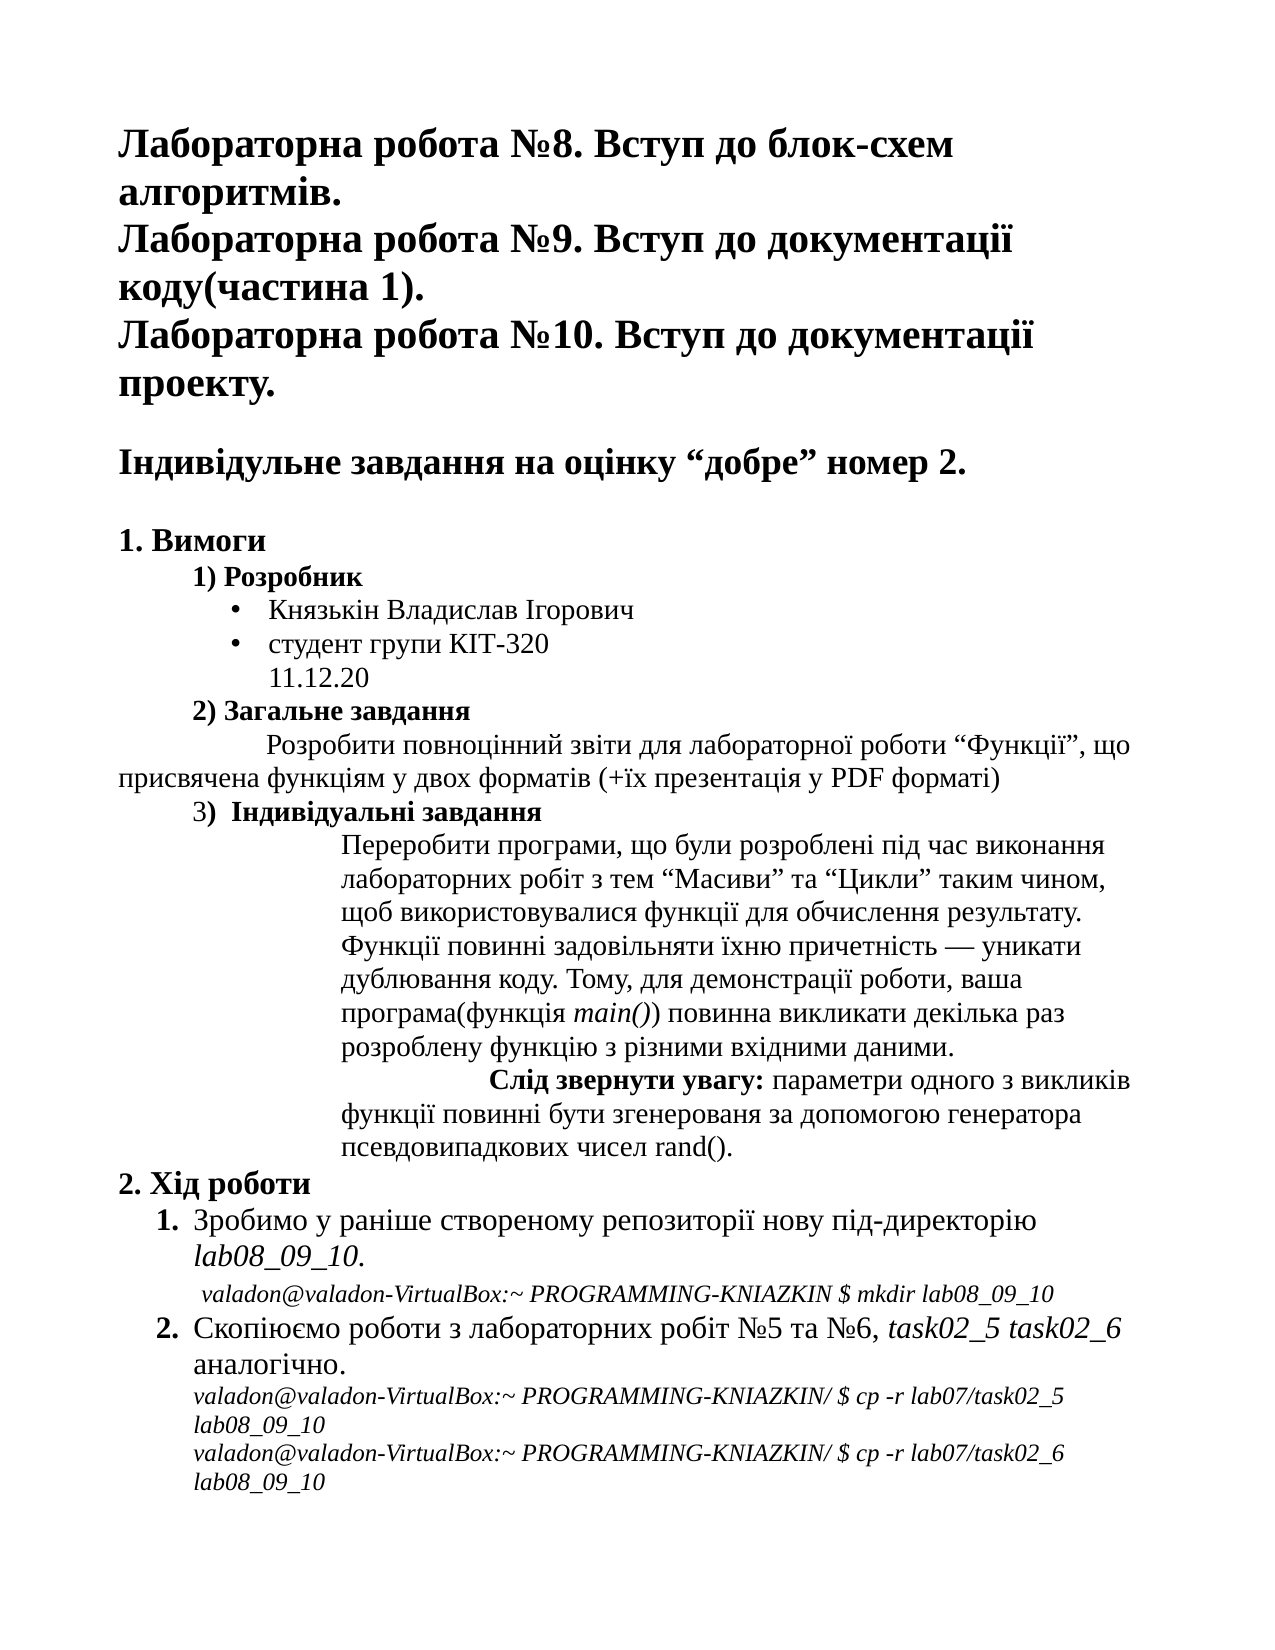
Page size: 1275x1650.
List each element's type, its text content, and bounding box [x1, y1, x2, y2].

text Лабораторна робота №10. Вступ до документації проекту. [118, 310, 1157, 406]
text 1. Вимоги [118, 521, 1157, 559]
text Лабораторна робота №8. Вступ до блок-схем алгоритмів. [118, 118, 1157, 214]
list valadon@valadon-VirtualBox:~ PROGRAMMING-KNIAZKIN/ $ cp -r lab07/task02_5 lab08_09_10 [156, 1381, 1157, 1438]
text Розробити повноцінний звіти для лабораторної роботи “Функції”, що присвячена функціям у двох форматів (+їх презентація у PDF форматі) [118, 727, 1157, 794]
list Зробимо у раніше створеному репозиторії нову під-директорію lab08_09_10. [156, 1201, 1157, 1273]
list Cкопіюємо роботи з лабораторних робіт №5 та №6, task02_5 task02_6 аналогічно. [156, 1309, 1157, 1381]
list 11.12.20 [231, 660, 1157, 693]
list Слід звернути увагу: параметри одного з викликів функції повинні бути згенерованя за допомогою генератора псевдовипадкових чисел rand(). [303, 1062, 1157, 1163]
list студент групи КІТ-320 [231, 626, 1157, 660]
list Переробити програми, що були розроблені під час виконання лабораторних робіт з тем “Масиви” та “Цикли” таким чином, щоб використовувалися функції для обчислення результату. Функції повинні задовільняти їхню причетність — уникати дублювання коду. Тому, для демонстрації роботи, ваша програма(функція main()) повинна викликати декілька раз розроблену функцію з різними вхідними даними. [303, 827, 1157, 1062]
text Лабораторна робота №9. Вступ до документації коду(частина 1). [118, 214, 1157, 310]
text 1) Розробник [118, 559, 1157, 592]
text 3) Індивідуальні завдання [118, 794, 1157, 827]
list Князькін Владислав Ігорович [231, 592, 1157, 626]
list valadon@valadon-VirtualBox:~ PROGRAMMING-KNIAZKIN/ $ cp -r lab07/task02_6 lab08_09_10 [156, 1438, 1157, 1496]
text 2. Хід роботи [118, 1163, 1157, 1201]
list valadon@valadon-VirtualBox:~ PROGRAMMING-KNIAZKIN $ mkdir lab08_09_10 [156, 1273, 1157, 1309]
text Індивідульне завдання на оцінку “добре” номер 2. [118, 439, 1157, 482]
text 2) Загальне завдання [118, 693, 1157, 727]
